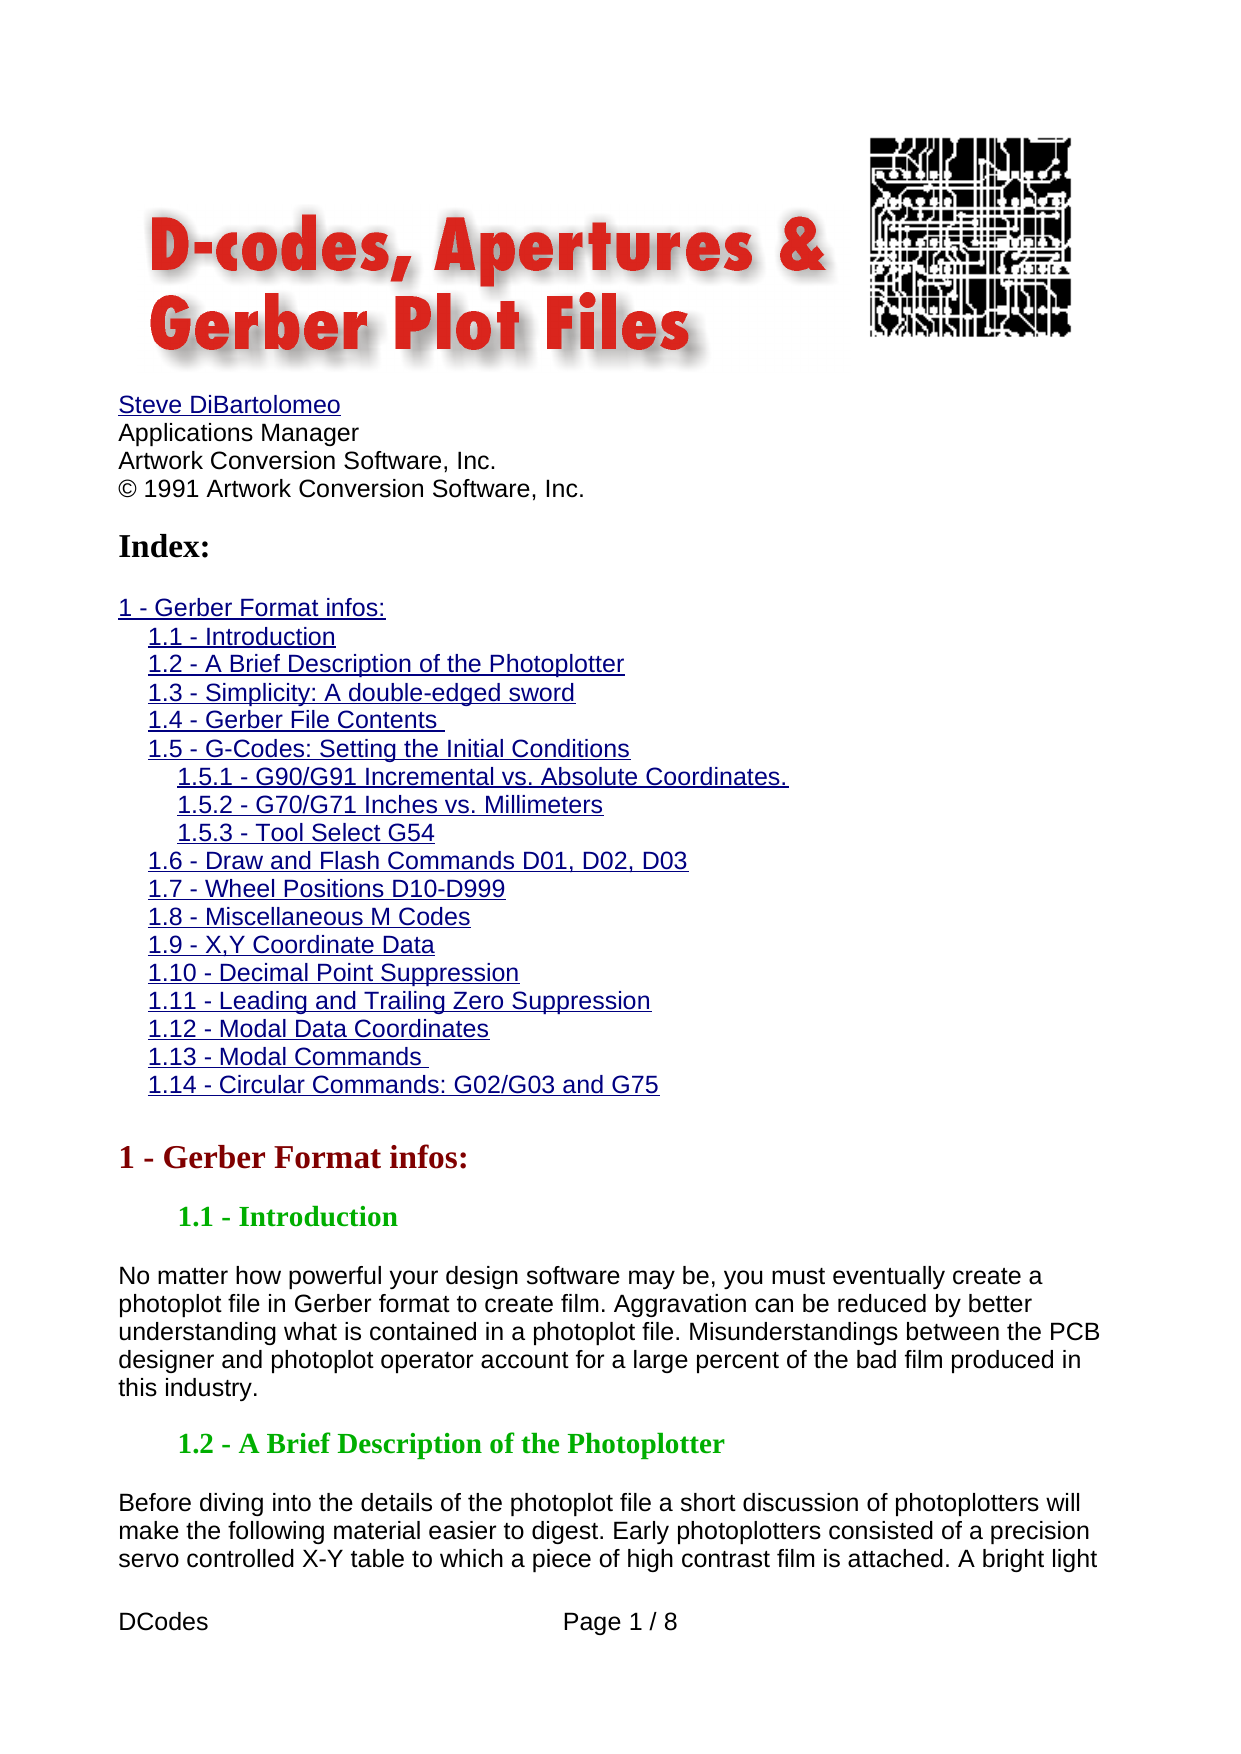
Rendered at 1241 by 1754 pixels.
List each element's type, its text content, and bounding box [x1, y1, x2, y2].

text 1.6 - Draw and Flash Commands D01, D02, D03 [148, 846, 1122, 874]
text © 1991 Artwork Conversion Software, Inc. [118, 475, 1122, 503]
text 1.7 - Wheel Positions D10-D999 [148, 874, 1122, 902]
subtitle Introduction [177, 1200, 1122, 1233]
subtitle Gerber Format infos: [118, 1138, 1122, 1175]
text Steve DiBartolomeo [118, 391, 1122, 419]
text Before diving into the details of the photoplot file a short discussion of photoplotters will make the following material easier to digest. Early photoplotters consisted of a precision servo controlled X-Y table to which a piece of high contrast film is attached. A bright light [118, 1489, 1122, 1573]
picture [858, 118, 1104, 373]
text 1.10 - Decimal Point Suppression [148, 958, 1122, 986]
subtitle Index: [118, 528, 1122, 565]
picture [136, 204, 852, 373]
text 1.14 - Circular Commands: G02/G03 and G75 [148, 1071, 1122, 1098]
text Artwork Conversion Software, Inc. [118, 447, 1122, 475]
text 1.12 - Modal Data Coordinates [148, 1014, 1122, 1042]
text 1.13 - Modal Commands [148, 1042, 1122, 1071]
text 1.11 - Leading and Trailing Zero Suppression [148, 986, 1122, 1014]
text 1 - Gerber Format infos: [118, 594, 1122, 622]
text 1.5.3 - Tool Select G54 [177, 818, 1122, 846]
text 1.2 - A Brief Description of the Photoplotter [148, 650, 1122, 678]
text Applications Manager [118, 419, 1122, 447]
text 1.5 - G-Codes: Setting the Initial Conditions [148, 734, 1122, 762]
text 1.1 - Introduction [148, 622, 1122, 650]
text 1.9 - X,Y Coordinate Data [148, 930, 1122, 958]
text 1.8 - Miscellaneous M Codes [148, 902, 1122, 930]
text 1.5.1 - G90/G91 Incremental vs. Absolute Coordinates. [177, 762, 1122, 790]
text 1.3 - Simplicity: A double-edged sword [148, 678, 1122, 706]
text 1.5.2 - G70/G71 Inches vs. Millimeters [177, 790, 1122, 818]
text No matter how powerful your design software may be, you must eventually create a photoplot file in Gerber format to create film. Aggravation can be reduced by better understanding what is contained in a photoplot file. Misunderstandings between the PCB designer and photoplot operator account for a large percent of the bad film produced in this industry. [118, 1262, 1122, 1402]
subtitle A Brief Description of the Photoplotter [177, 1427, 1122, 1459]
text 1.4 - Gerber File Contents [148, 706, 1122, 734]
